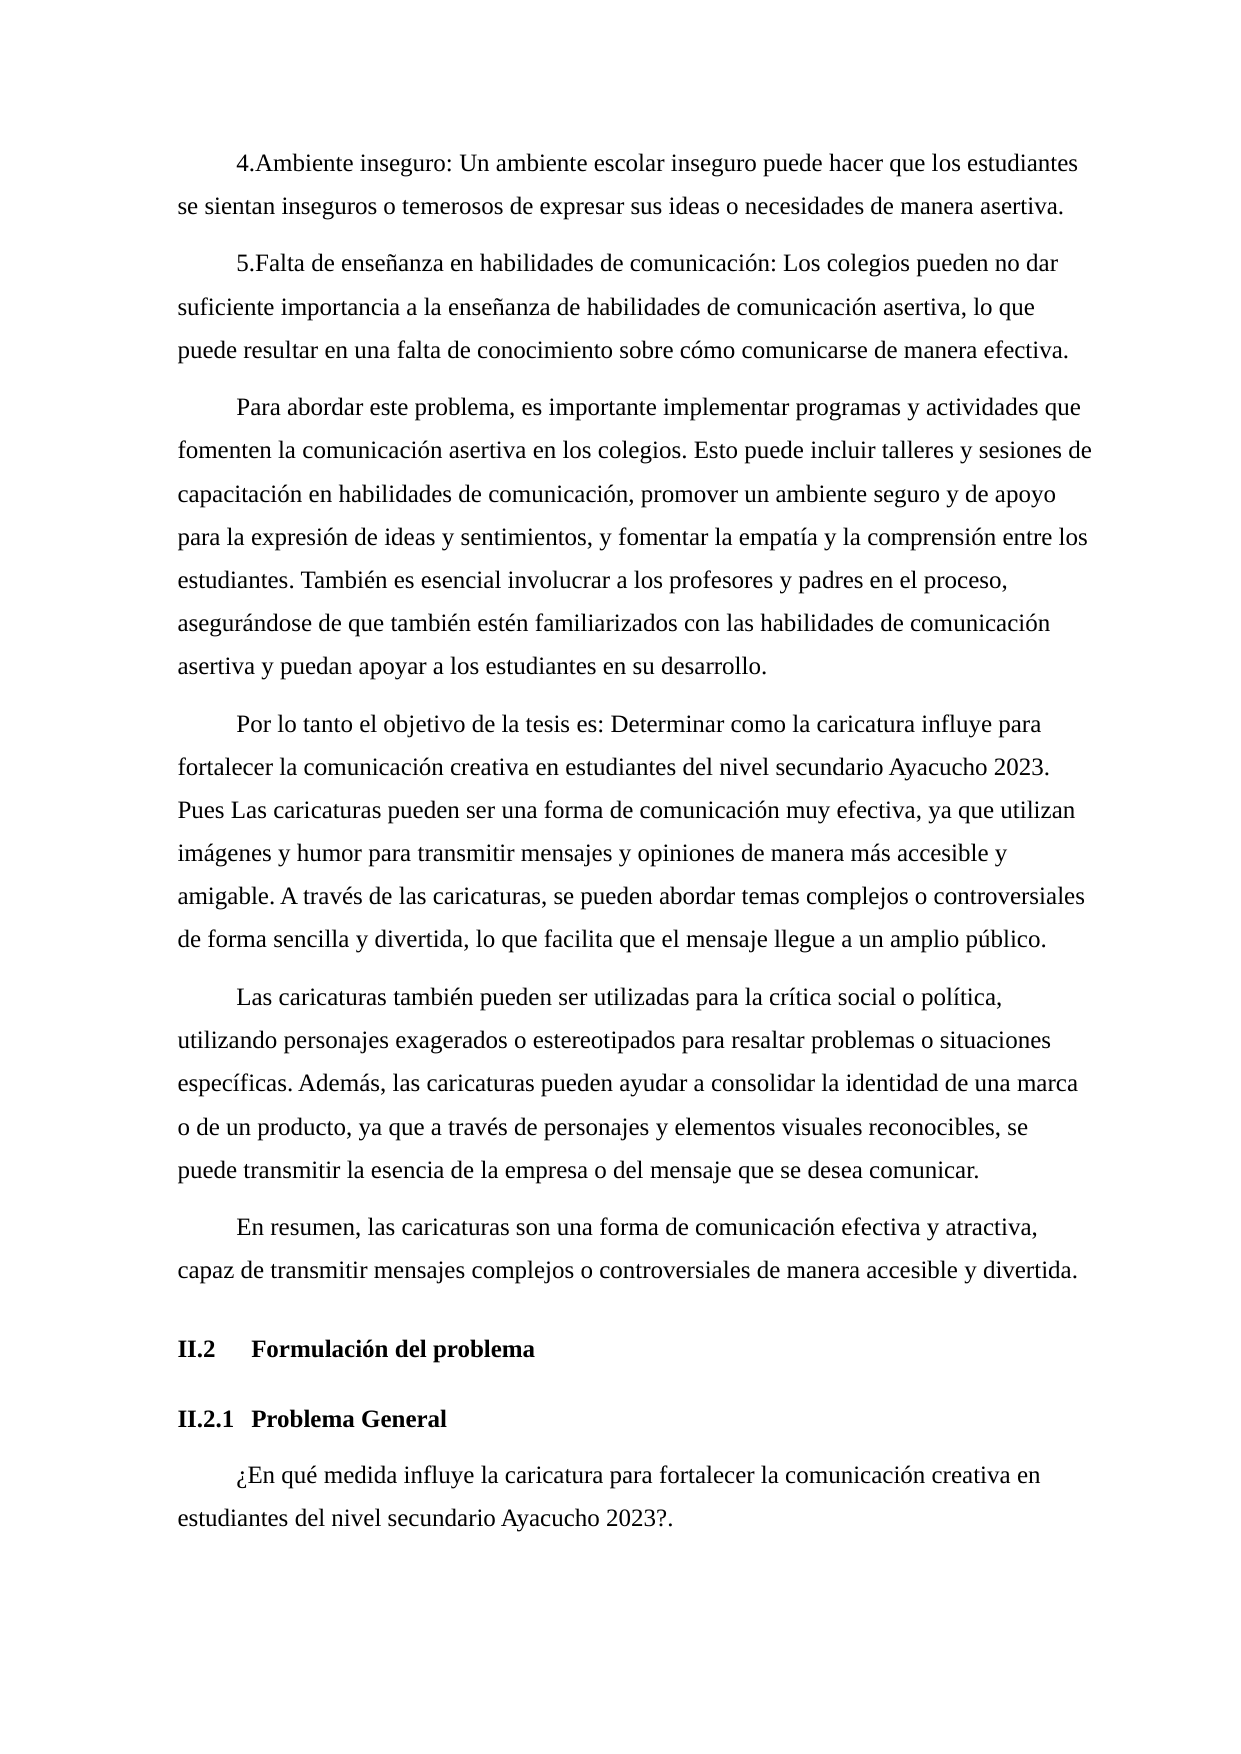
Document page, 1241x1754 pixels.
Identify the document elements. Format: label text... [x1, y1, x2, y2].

text Por lo tanto el objetivo de la tesis es: Determinar como la caricatura influye para fortalecer la comunicación creativa en estudiantes del nivel secundario Ayacucho 2023. Pues Las caricaturas pueden ser una forma de comunicación muy efectiva, ya que utilizan imágenes y humor para transmitir mensajes y opiniones de manera más accesible y amigable. A través de las caricaturas, se pueden abordar temas complejos o controversiales de forma sencilla y divertida, lo que facilita que el mensaje llegue a un amplio público. [177, 709, 1093, 953]
text Las caricaturas también pueden ser utilizadas para la crítica social o política, utilizando personajes exagerados o estereotipados para resaltar problemas o situaciones específicas. Además, las caricaturas pueden ayudar a consolidar la identidad de una marca o de un producto, ya que a través de personajes y elementos visuales reconocibles, se puede transmitir la esencia de la empresa o del mensaje que se desea comunicar. [177, 982, 1093, 1183]
text En resumen, las caricaturas son una forma de comunicación efectiva y atractiva, capaz de transmitir mensajes complejos o controversiales de manera accesible y divertida. [177, 1212, 1093, 1284]
text Para abordar este problema, es importante implementar programas y actividades que fomenten la comunicación asertiva en los colegios. Esto puede incluir talleres y sesiones de capacitación en habilidades de comunicación, promover un ambiente seguro y de apoyo para la expresión de ideas y sentimientos, y fomentar la empatía y la comprensión entre los estudiantes. También es esencial involucrar a los profesores y padres en el proceso, asegurándose de que también estén familiarizados con las habilidades de comunicación asertiva y puedan apoyar a los estudiantes en su desarrollo. [177, 392, 1093, 680]
subtitle Formulación del problema [177, 1334, 1093, 1363]
subtitle Problema General [177, 1404, 1093, 1433]
list Falta de enseñanza en habilidades de comunicación: Los colegios pueden no dar suficiente importancia a la enseñanza de habilidades de comunicación asertiva, lo que puede resultar en una falta de conocimiento sobre cómo comunicarse de manera efectiva. [177, 248, 1093, 363]
list Ambiente inseguro: Un ambiente escolar inseguro puede hacer que los estudiantes se sientan inseguros o temerosos de expresar sus ideas o necesidades de manera asertiva. [177, 148, 1093, 219]
text ¿En qué medida influye la caricatura para fortalecer la comunicación creativa en estudiantes del nivel secundario Ayacucho 2023?. [177, 1460, 1093, 1532]
